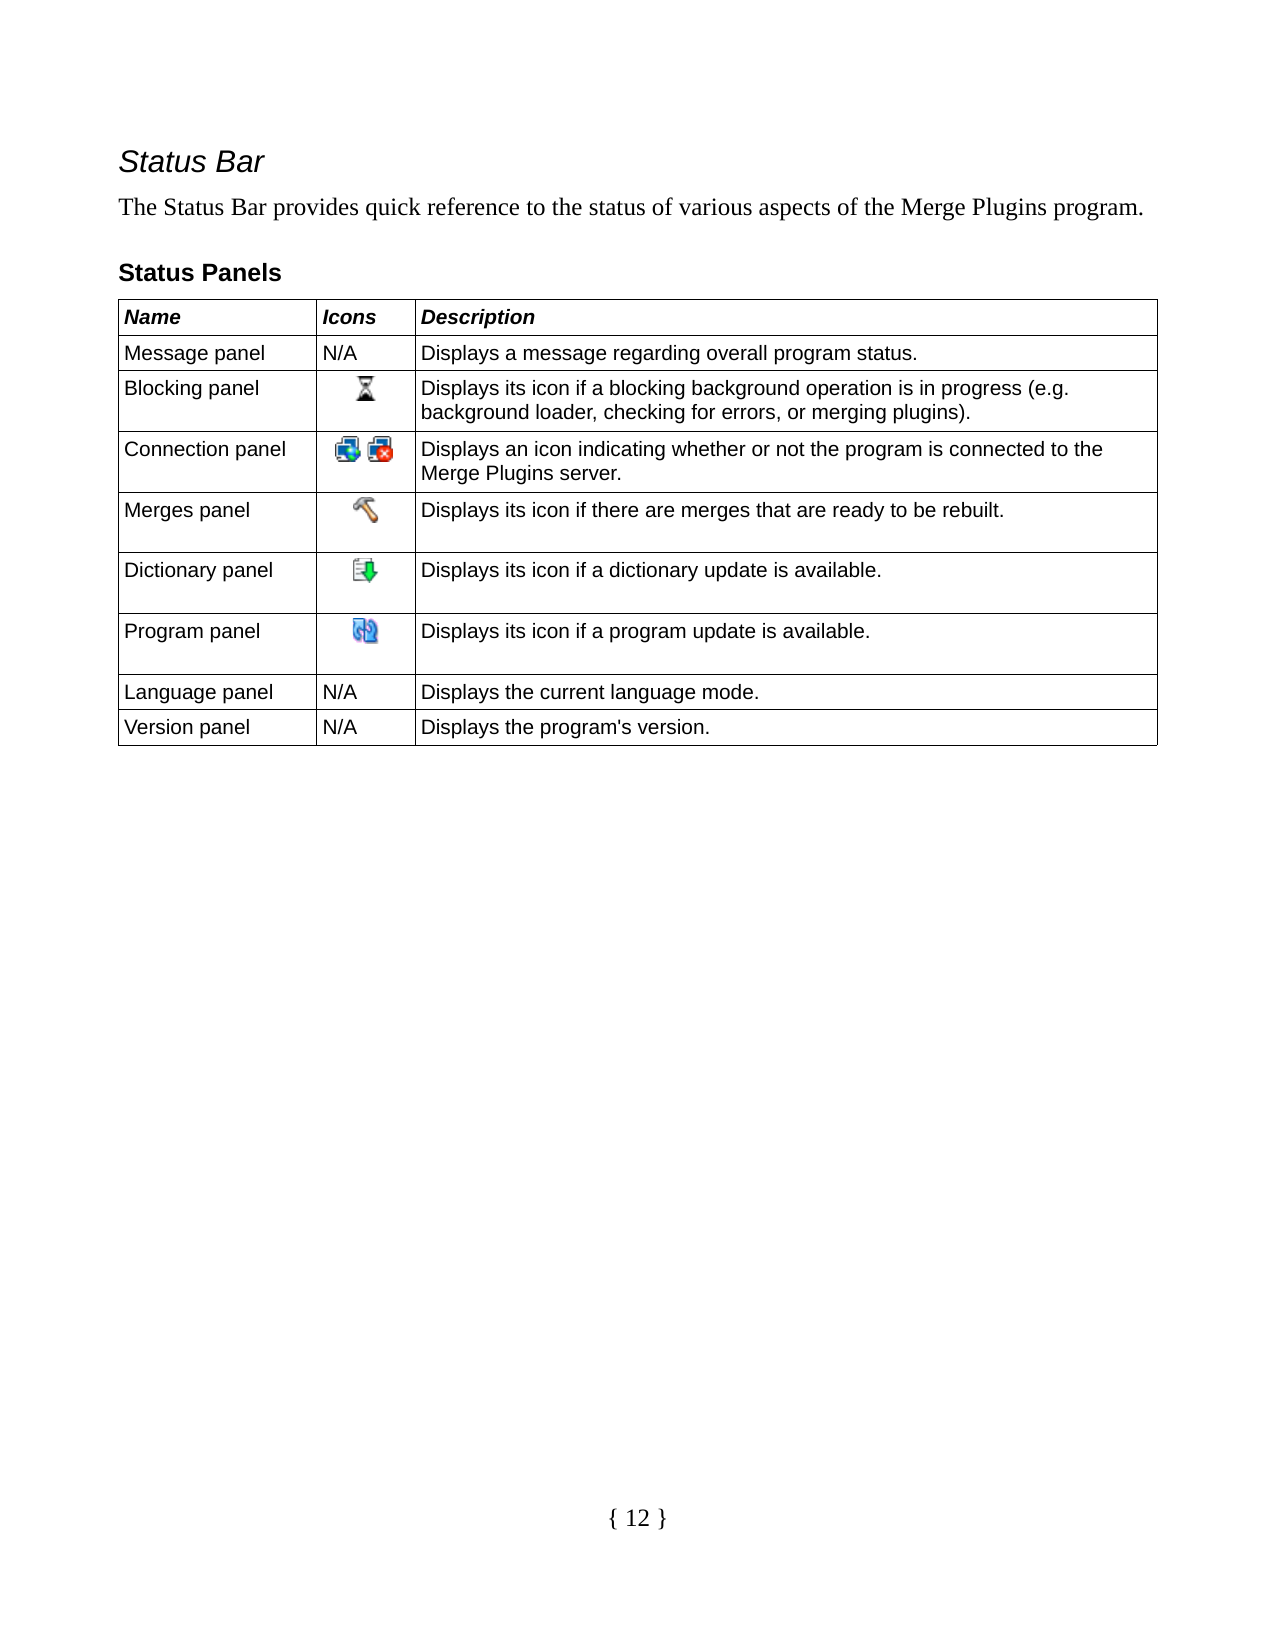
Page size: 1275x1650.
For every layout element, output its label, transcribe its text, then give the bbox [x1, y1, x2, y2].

table_cell Displays the program's version. [416, 710, 1157, 745]
picture [352, 618, 379, 644]
picture [335, 436, 361, 462]
table_cell [317, 553, 415, 613]
table_cell N/A [317, 710, 415, 745]
table_cell [317, 523, 415, 552]
table_cell Connection panel [119, 432, 316, 492]
table_cell Version panel [119, 710, 316, 745]
table_header Description [416, 300, 1157, 334]
picture [367, 436, 393, 462]
table_cell [317, 493, 415, 497]
table_cell Displays its icon if there are merges that are ready to be rebuilt. [416, 493, 1157, 552]
table_header Icons [317, 300, 415, 334]
table_cell Displays the current language mode. [416, 675, 1157, 709]
table_cell [317, 371, 415, 431]
table_cell [317, 432, 415, 492]
table_cell Blocking panel [119, 371, 316, 431]
table_cell Displays its icon if a program update is available. [416, 614, 1157, 674]
picture [353, 497, 379, 523]
table_cell Displays its icon if a dictionary update is available. [416, 553, 1157, 613]
table_cell Language panel [119, 675, 316, 709]
table_cell [379, 498, 415, 522]
table_cell Dictionary panel [119, 553, 316, 613]
table_cell Displays an icon indicating whether or not the program is connected to the Merge Plugins server. [416, 432, 1157, 492]
picture [353, 558, 379, 583]
subtitle Status Panels [118, 258, 1157, 287]
table_cell N/A [317, 336, 415, 370]
table_cell Displays a message regarding overall program status. [416, 336, 1157, 370]
picture [353, 376, 379, 401]
table_cell Program panel [119, 614, 316, 674]
table_header Name [119, 300, 316, 334]
subtitle Status Bar [118, 143, 1157, 179]
table_cell [317, 619, 415, 674]
table_cell [317, 498, 353, 522]
table_cell N/A [317, 675, 415, 709]
table_cell Displays its icon if a blocking background operation is in progress (e.g. background loader, checking for errors, or merging plugins). [416, 371, 1157, 431]
text The Status Bar provides quick reference to the status of various aspects of the Merge Plugins program. [118, 192, 1157, 220]
table_cell Message panel [119, 336, 316, 370]
table_cell Merges panel [119, 493, 316, 552]
table_cell [317, 614, 415, 618]
